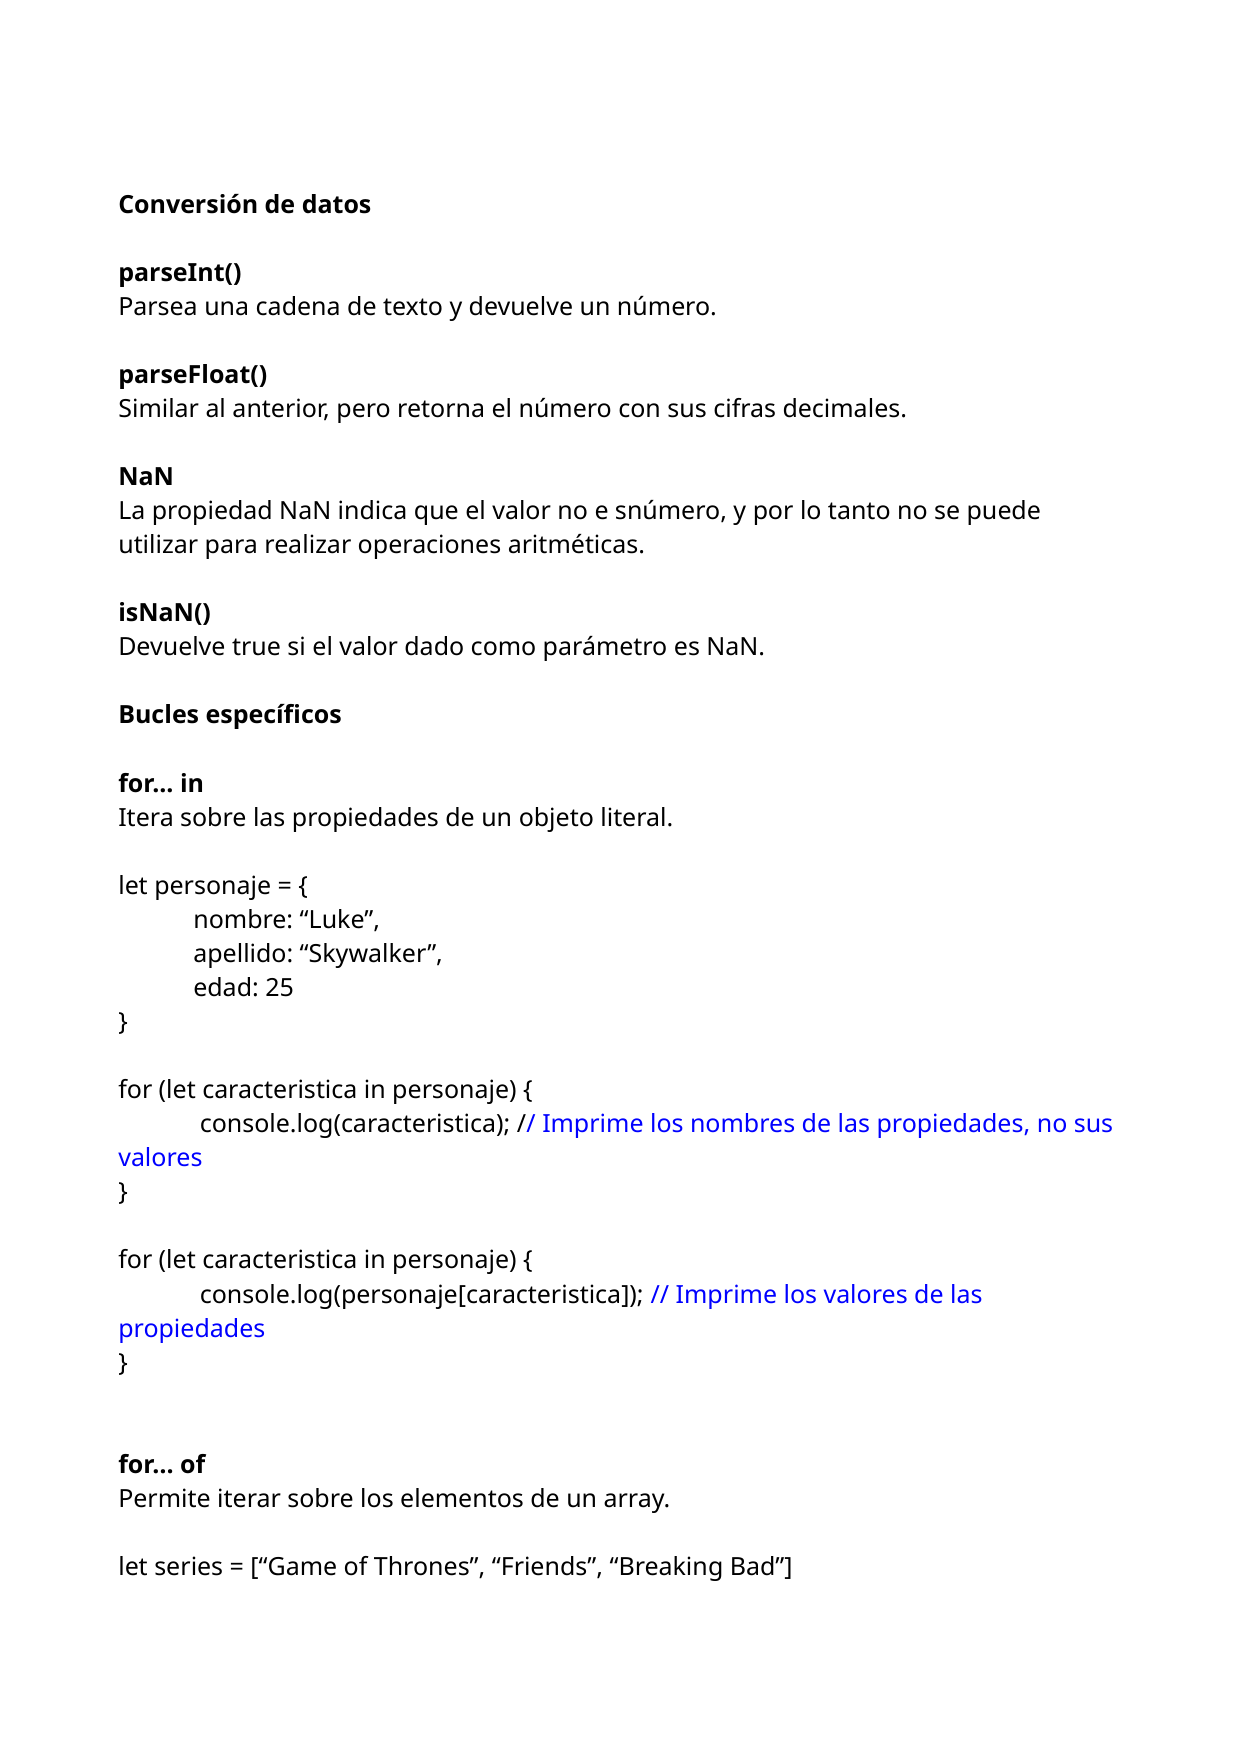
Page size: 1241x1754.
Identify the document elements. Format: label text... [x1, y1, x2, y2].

text } [118, 1344, 1122, 1378]
text console.log(caracteristica); // Imprime los nombres de las propiedades, no sus valores [118, 1106, 1122, 1174]
text let series = [“Game of Thrones”, “Friends”, “Breaking Bad”] [118, 1549, 1122, 1583]
text for… of [118, 1447, 1122, 1481]
text Similar al anterior, pero retorna el número con sus cifras decimales. [118, 391, 1122, 425]
text for (let caracteristica in personaje) { [118, 1072, 1122, 1106]
text nombre: “Luke”, [118, 902, 1122, 936]
text isNaN() [118, 595, 1122, 629]
text NaN [118, 459, 1122, 493]
text Conversión de datos [118, 186, 1122, 220]
text Permite iterar sobre los elementos de un array. [118, 1481, 1122, 1515]
text Bucles específicos [118, 697, 1122, 731]
text La propiedad NaN indica que el valor no e snúmero, y por lo tanto no se puede utilizar para realizar operaciones aritméticas. [118, 493, 1122, 561]
text apellido: “Skywalker”, [118, 936, 1122, 970]
text let personaje = { [118, 867, 1122, 902]
text console.log(personaje[caracteristica]); // Imprime los valores de las propiedades [118, 1276, 1122, 1344]
text } [118, 1174, 1122, 1208]
text for... in [118, 765, 1122, 799]
text parseInt() [118, 254, 1122, 288]
text Parsea una cadena de texto y devuelve un número. [118, 288, 1122, 322]
text parseFloat() [118, 357, 1122, 391]
text edad: 25 [118, 970, 1122, 1004]
text for (let caracteristica in personaje) { [118, 1242, 1122, 1276]
text Itera sobre las propiedades de un objeto literal. [118, 799, 1122, 833]
text } [118, 1004, 1122, 1038]
text Devuelve true si el valor dado como parámetro es NaN. [118, 629, 1122, 663]
